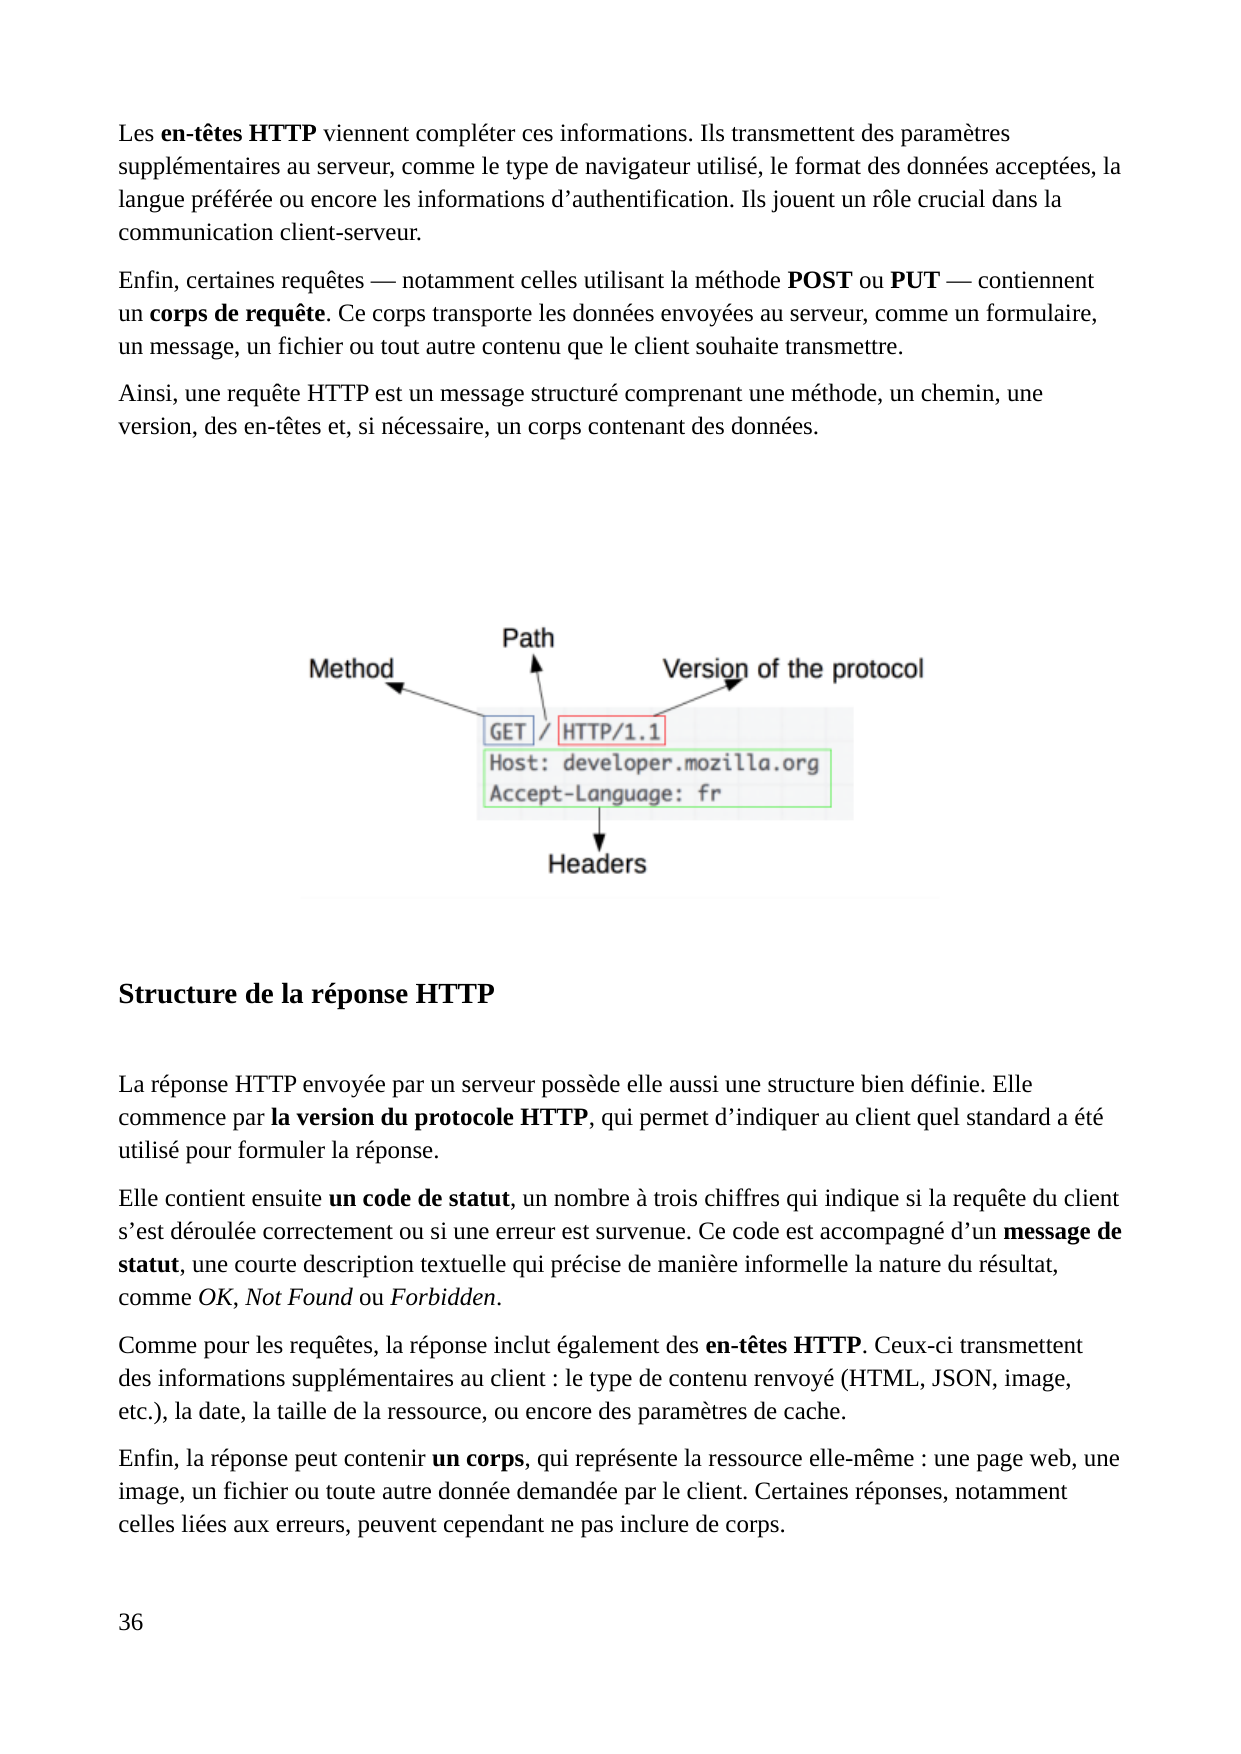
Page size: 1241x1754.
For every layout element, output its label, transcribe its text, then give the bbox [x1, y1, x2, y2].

text Enfin, certaines requêtes — notamment celles utilisant la méthode POST ou PUT — contiennent un corps de requête. Ce corps transporte les données envoyées au serveur, comme un formulaire, un message, un fichier ou tout autre contenu que le client souhaite transmettre. [118, 265, 1122, 359]
text Ainsi, une requête HTTP est un message structuré comprenant une méthode, un chemin, une version, des en-têtes et, si nécessaire, un corps contenant des données. [118, 378, 1122, 440]
picture [300, 601, 940, 899]
text Les en-têtes HTTP viennent compléter ces informations. Ils transmettent des paramètres supplémentaires au serveur, comme le type de navigateur utilisé, le format des données acceptées, la langue préférée ou encore les informations d’authentification. Ils jouent un rôle crucial dans la communication client-serveur. [118, 118, 1122, 246]
text La réponse HTTP envoyée par un serveur possède elle aussi une structure bien définie. Elle commence par la version du protocole HTTP, qui permet d’indiquer au client quel standard a été utilisé pour formuler la réponse. [118, 1069, 1122, 1164]
text Comme pour les requêtes, la réponse inclut également des en-têtes HTTP. Ceux-ci transmettent des informations supplémentaires au client : le type de contenu renvoyé (HTML, JSON, image, etc.), la date, la taille de la ressource, ou encore des paramètres de cache. [118, 1330, 1122, 1424]
text Enfin, la réponse peut contenir un corps, qui représente la ressource elle-même : une page web, une image, un fichier ou toute autre donnée demandée par le client. Certaines réponses, notamment celles liées aux erreurs, peuvent cependant ne pas inclure de corps. [118, 1443, 1122, 1538]
subtitle Structure de la réponse HTTP [118, 976, 1122, 1009]
text Elle contient ensuite un code de statut, un nombre à trois chiffres qui indique si la requête du client s’est déroulée correctement ou si une erreur est survenue. Ce code est accompagné d’un message de statut, une courte description textuelle qui précise de manière informelle la nature du résultat, comme OK, Not Found ou Forbidden. [118, 1183, 1122, 1311]
